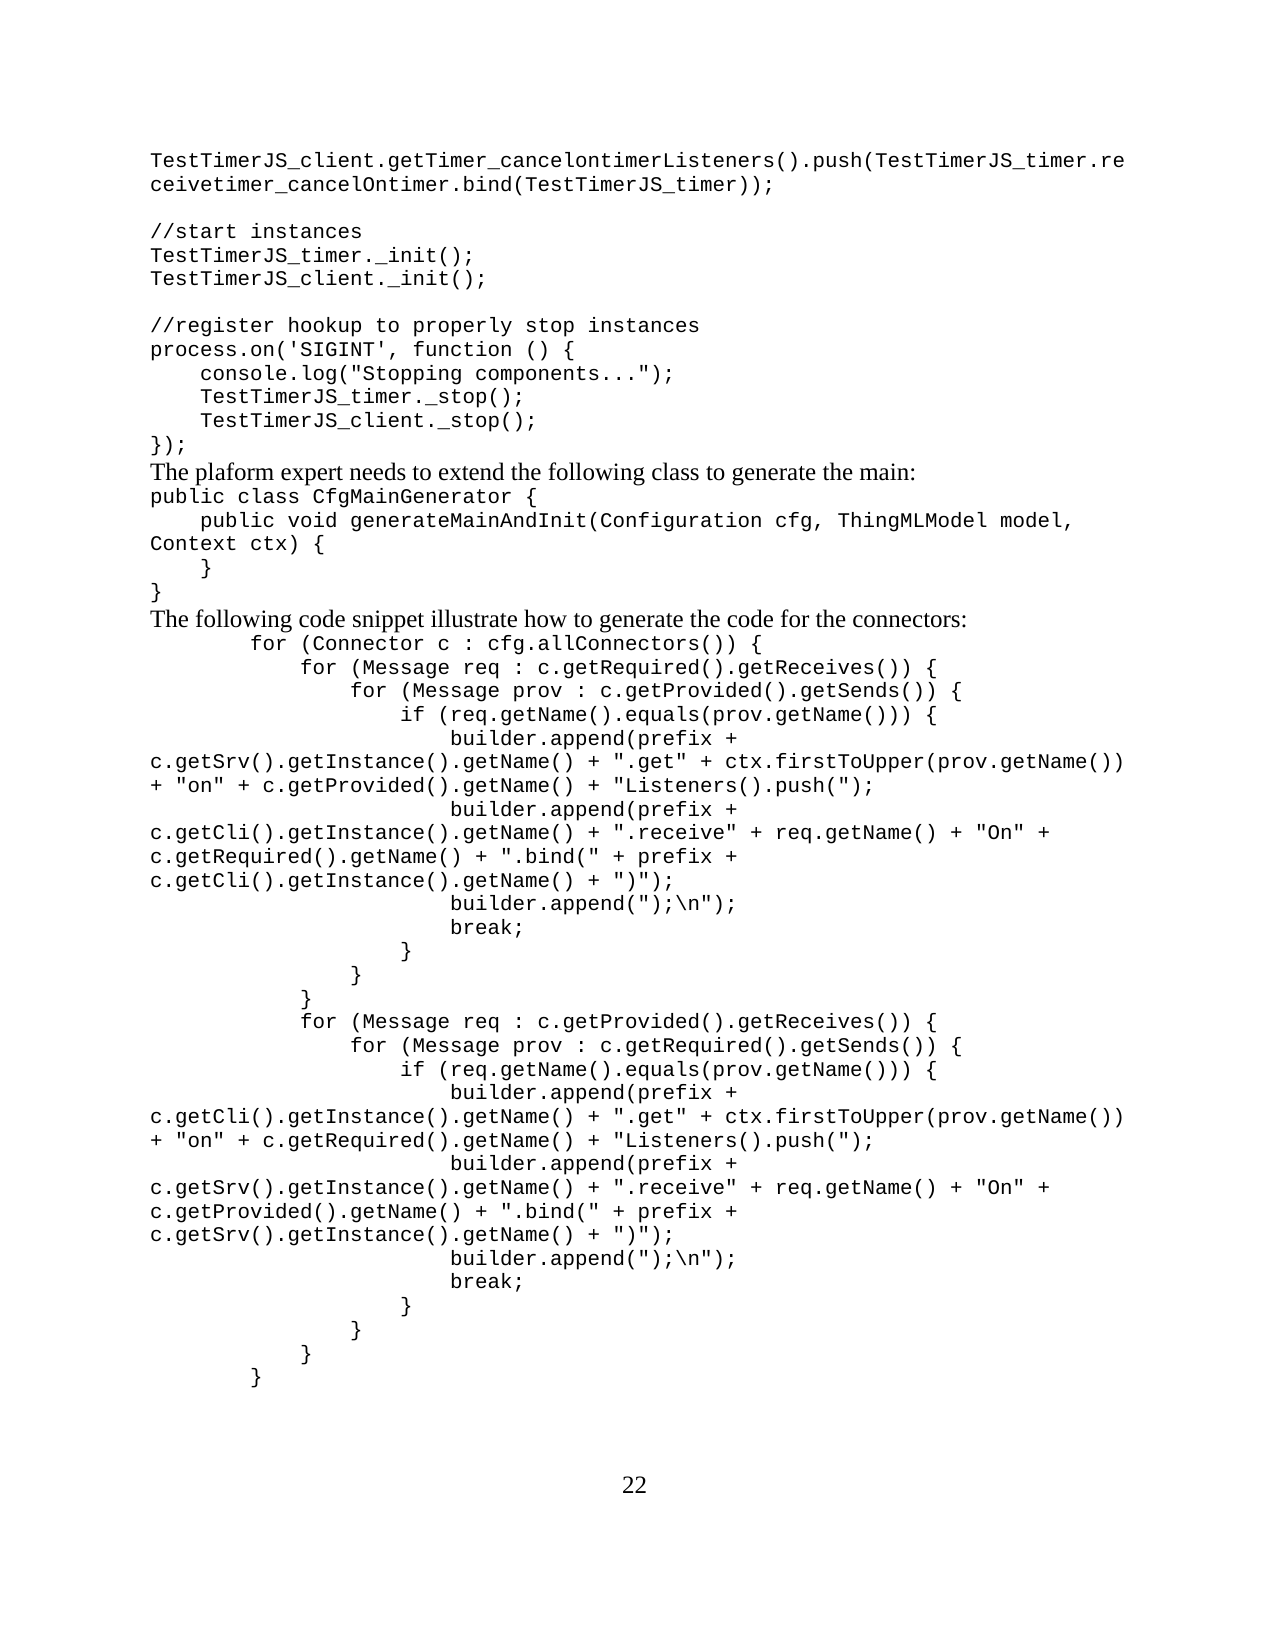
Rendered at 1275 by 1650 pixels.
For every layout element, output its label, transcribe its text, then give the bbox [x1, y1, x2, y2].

text } [150, 557, 1125, 581]
text } [150, 1295, 1125, 1319]
text TestTimerJS_client._stop(); [150, 410, 1125, 434]
text console.log("Stopping components..."); [150, 363, 1125, 386]
text for (Message prov : c.getProvided().getSends()) { [150, 680, 1125, 704]
text } [150, 941, 1125, 964]
text builder.append(prefix + c.getSrv().getInstance().getName() + ".get" + ctx.firstToUpper(prov.getName()) + "on" + c.getProvided().getName() + "Listeners().push("); [150, 728, 1125, 799]
text if (req.getName().equals(prov.getName())) { [150, 1059, 1125, 1082]
text The plaform expert needs to extend the following class to generate the main: [150, 457, 1125, 486]
text public void generateMainAndInit(Configuration cfg, ThingMLModel model, Context ctx) { [150, 510, 1125, 557]
text } [150, 964, 1125, 988]
text builder.append(prefix + c.getCli().getInstance().getName() + ".get" + ctx.firstToUpper(prov.getName()) + "on" + c.getRequired().getName() + "Listeners().push("); [150, 1082, 1125, 1153]
text } [150, 1342, 1125, 1366]
text process.on('SIGINT', function () { [150, 339, 1125, 363]
text break; [150, 917, 1125, 941]
text builder.append(prefix + c.getCli().getInstance().getName() + ".receive" + req.getName() + "On" + c.getRequired().getName() + ".bind(" + prefix + c.getCli().getInstance().getName() + ")"); [150, 799, 1125, 893]
text builder.append(");\n"); [150, 1248, 1125, 1272]
text }); [150, 434, 1125, 457]
text for (Message req : c.getProvided().getReceives()) { [150, 1011, 1125, 1035]
text //start instances [150, 221, 1125, 244]
text public class CfgMainGenerator { [150, 486, 1125, 510]
text builder.append(");\n"); [150, 893, 1125, 917]
text } [150, 988, 1125, 1011]
text //register hookup to properly stop instances [150, 316, 1125, 339]
text if (req.getName().equals(prov.getName())) { [150, 704, 1125, 728]
text TestTimerJS_timer._init(); [150, 244, 1125, 268]
text TestTimerJS_timer._stop(); [150, 386, 1125, 410]
text for (Connector c : cfg.allConnectors()) { [150, 633, 1125, 657]
text } [150, 1319, 1125, 1342]
text for (Message prov : c.getRequired().getSends()) { [150, 1035, 1125, 1059]
text for (Message req : c.getRequired().getReceives()) { [150, 657, 1125, 680]
text TestTimerJS_client.getTimer_cancelontimerListeners().push(TestTimerJS_timer.receivetimer_cancelOntimer.bind(TestTimerJS_timer)); [150, 150, 1125, 197]
text } [150, 1366, 1125, 1390]
text TestTimerJS_client._init(); [150, 268, 1125, 292]
text } [150, 581, 1125, 604]
text builder.append(prefix + c.getSrv().getInstance().getName() + ".receive" + req.getName() + "On" + c.getProvided().getName() + ".bind(" + prefix + c.getSrv().getInstance().getName() + ")"); [150, 1153, 1125, 1248]
text The following code snippet illustrate how to generate the code for the connectors: [150, 604, 1125, 633]
text break; [150, 1272, 1125, 1295]
